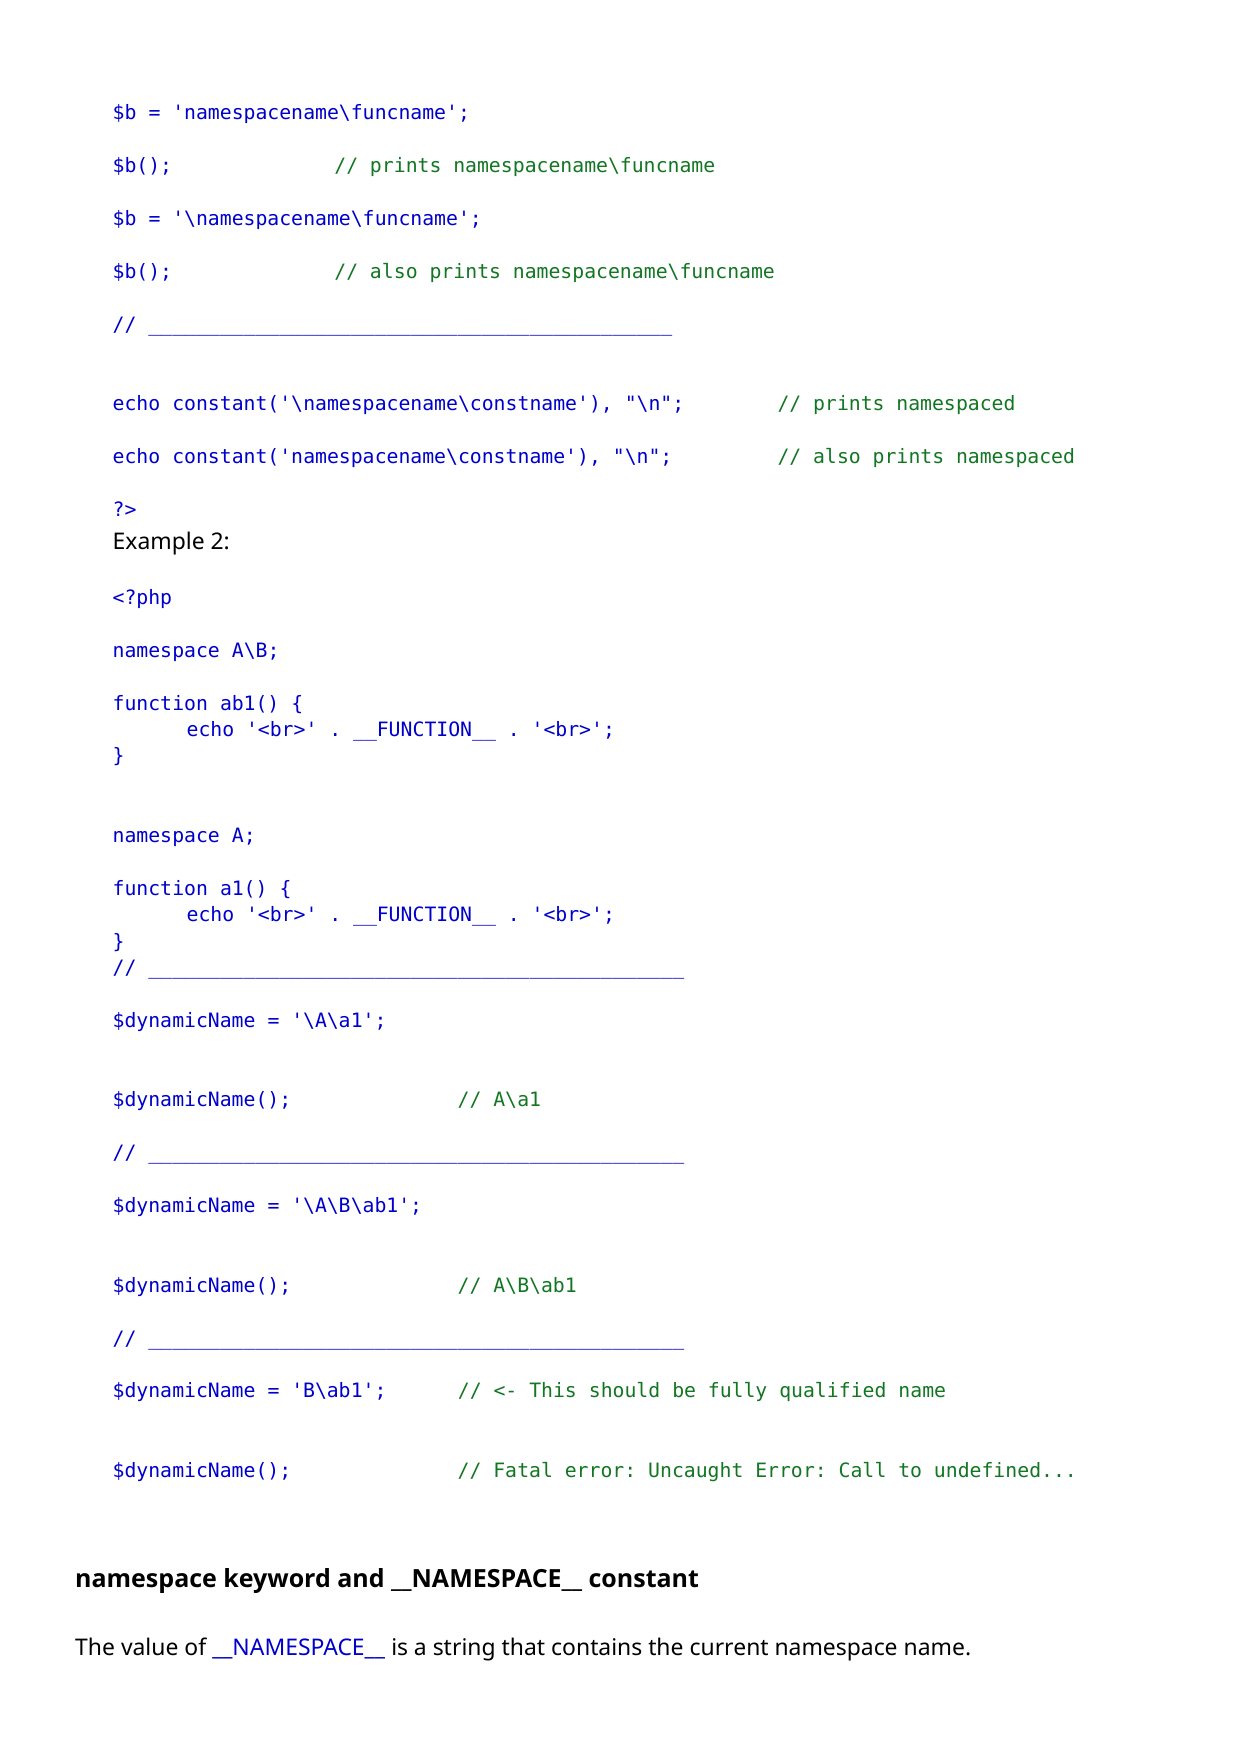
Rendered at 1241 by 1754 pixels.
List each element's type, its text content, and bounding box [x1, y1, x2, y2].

text $b = '\namespacename\funcname'; [112, 181, 1165, 230]
text echo constant('namespacename\constname'), "\n"; // also prints namespaced [112, 419, 1165, 468]
text echo '<br>' . __FUNCTION__ . '<br>'; [112, 718, 1165, 741]
text ?> [112, 472, 1165, 521]
text // _____________________________________________ [112, 1327, 1165, 1376]
text $dynamicName = '\A\B\ab1'; [112, 1194, 1165, 1217]
text $dynamicName(); // A\a1 [112, 1088, 1165, 1112]
text $b(); // prints namespacename\funcname [112, 128, 1165, 177]
text $dynamicName = 'B\ab1'; // <- This should be fully qualified name [112, 1379, 1165, 1403]
text // ____________________________________________ [112, 313, 1165, 336]
text $dynamicName = '\A\a1'; [112, 1009, 1165, 1032]
text $dynamicName(); // Fatal error: Uncaught Error: Call to undefined... [112, 1459, 1165, 1482]
text $dynamicName(); // A\B\ab1 [112, 1274, 1165, 1297]
text The value of __NAMESPACE__ is a string that contains the current namespace name. [75, 1631, 1165, 1662]
text // _____________________________________________ [112, 956, 1165, 979]
text // _____________________________________________ [112, 1115, 1165, 1164]
text $b = 'namespacename\funcname'; [112, 75, 1165, 124]
text namespace A; [112, 824, 1165, 847]
text } [112, 744, 1165, 768]
text namespace A\B; [112, 639, 1165, 688]
text } [112, 930, 1165, 953]
text Example 2: [112, 525, 1165, 556]
text $b(); // also prints namespacename\funcname [112, 234, 1165, 283]
text function a1() { [112, 877, 1165, 900]
text function ab1() { [112, 692, 1165, 715]
text echo '<br>' . __FUNCTION__ . '<br>'; [112, 903, 1165, 926]
text echo constant('\namespacename\constname'), "\n"; // prints namespaced [112, 366, 1165, 416]
text namespace keyword and __NAMESPACE__ constant [75, 1561, 1165, 1595]
text <?php [112, 586, 1165, 609]
